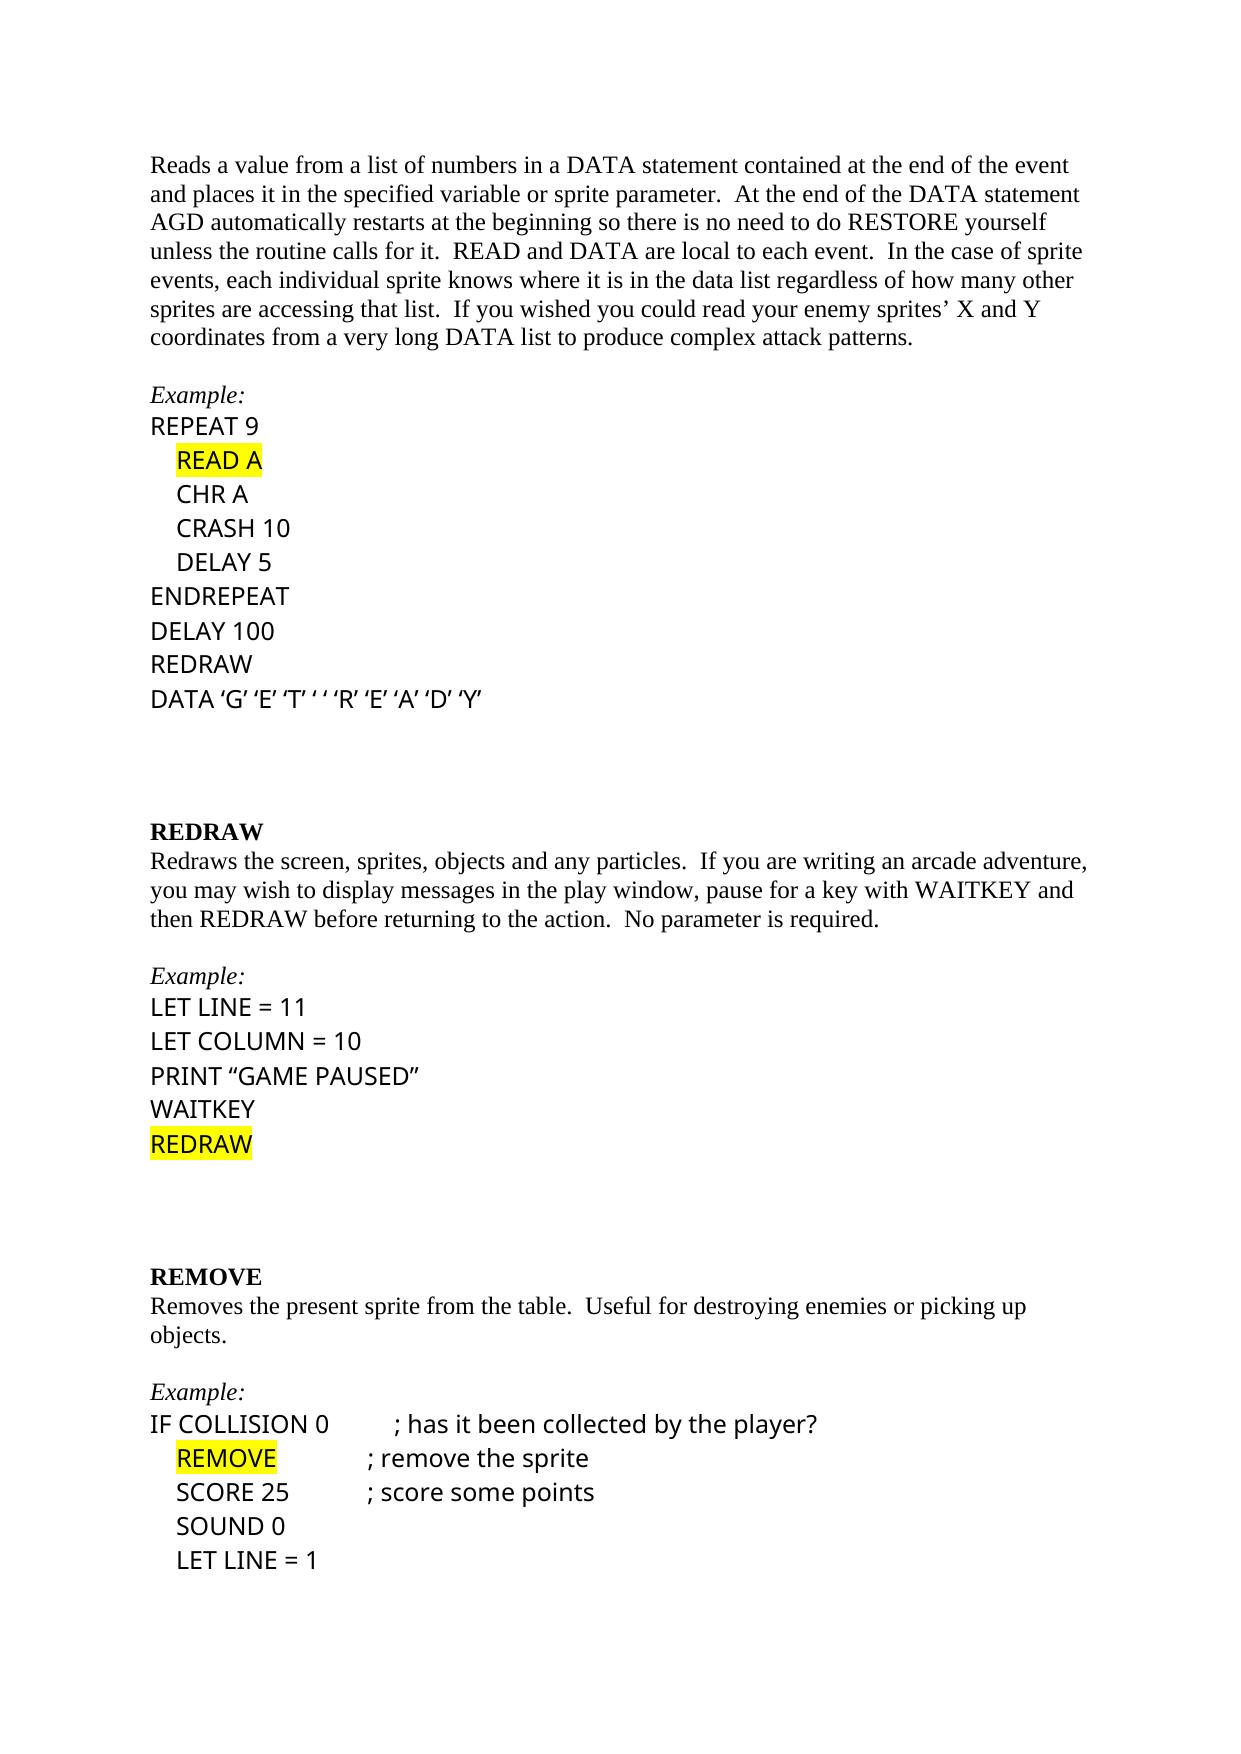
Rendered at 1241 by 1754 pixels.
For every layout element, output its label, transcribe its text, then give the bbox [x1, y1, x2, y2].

text LET COLUMN = 10 [150, 1024, 1090, 1058]
text Example: [150, 961, 1090, 990]
text ENDREPEAT [150, 579, 1090, 613]
text DELAY 5 [150, 545, 1090, 579]
text SOUND 0 [150, 1508, 1090, 1542]
text DELAY 100 [150, 613, 1090, 647]
text REMOVE ; remove the sprite [150, 1440, 1090, 1474]
text REDRAW [150, 1126, 1090, 1160]
text LET LINE = 1 [150, 1542, 1090, 1577]
text CRASH 10 [150, 511, 1090, 545]
text Example: [150, 380, 1090, 409]
text CHR A [150, 477, 1090, 511]
text PRINT “GAME PAUSED” [150, 1058, 1090, 1092]
text SCORE 25 ; score some points [150, 1474, 1090, 1508]
text READ A [150, 443, 1090, 477]
text Redraws the screen, sprites, objects and any particles. If you are writing an arcade adventure, you may wish to display messages in the play window, pause for a key with WAITKEY and then REDRAW before returning to the action. No parameter is required. [150, 846, 1090, 932]
text IF COLLISION 0 ; has it been collected by the player? [150, 1406, 1090, 1440]
text LET LINE = 11 [150, 990, 1090, 1024]
text Removes the present sprite from the table. Useful for destroying enemies or picking up objects. [150, 1291, 1090, 1349]
text REDRAW [150, 817, 1090, 846]
text Reads a value from a list of numbers in a DATA statement contained at the end of the event and places it in the specified variable or sprite parameter. At the end of the DATA statement AGD automatically restarts at the beginning so there is no need to do RESTORE yourself unless the routine calls for it. READ and DATA are local to each event. In the case of sprite events, each individual sprite knows where it is in the data list regardless of how many other sprites are accessing that list. If you wished you could read your enemy sprites’ X and Y coordinates from a very long DATA list to produce complex attack patterns. [150, 150, 1090, 351]
text REPEAT 9 [150, 409, 1090, 443]
text DATA ‘G’ ‘E’ ‘T’ ‘ ‘ ‘R’ ‘E’ ‘A’ ‘D’ ‘Y’ [150, 681, 1090, 715]
text REDRAW [150, 647, 1090, 681]
text REMOVE [150, 1262, 1090, 1291]
text Example: [150, 1377, 1090, 1406]
text WAITKEY [150, 1092, 1090, 1126]
